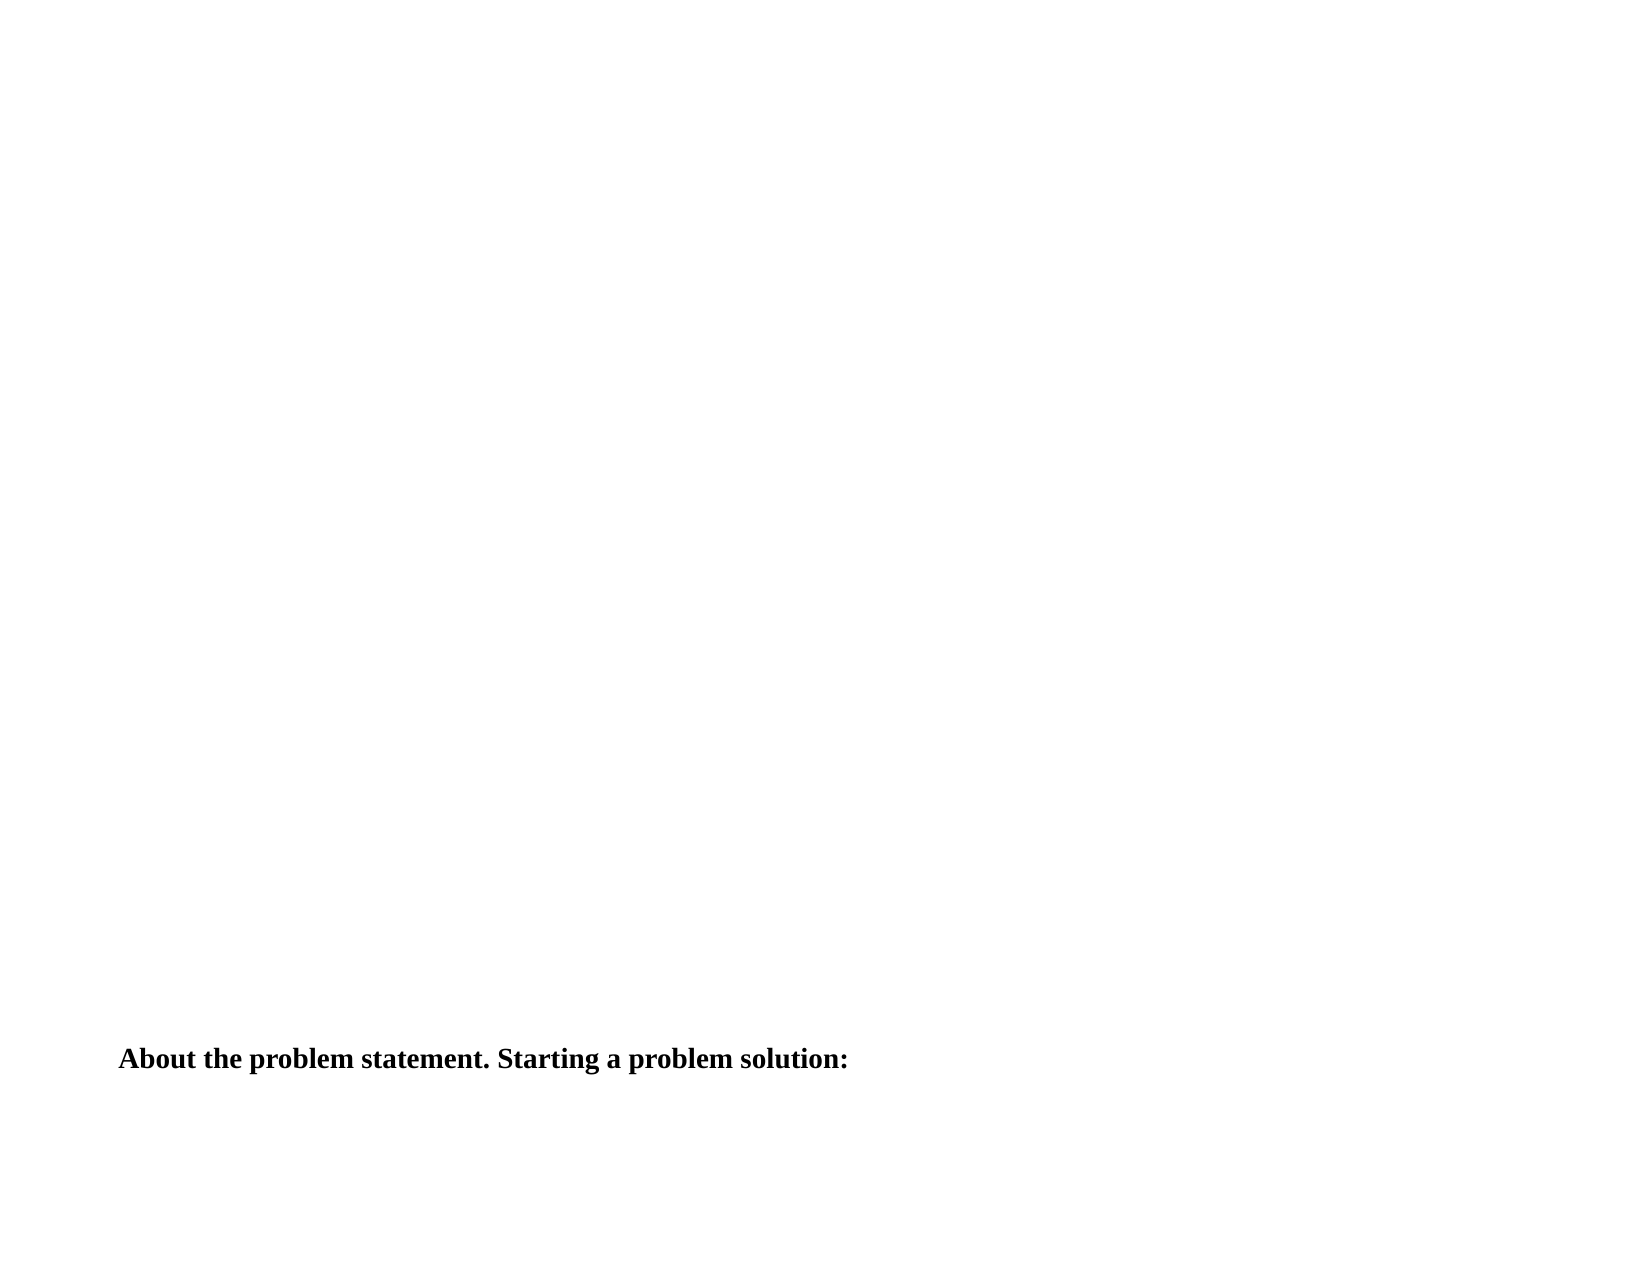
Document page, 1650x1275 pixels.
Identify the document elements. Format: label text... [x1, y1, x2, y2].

subtitle About the problem statement. Starting a problem solution: [118, 1042, 1532, 1075]
